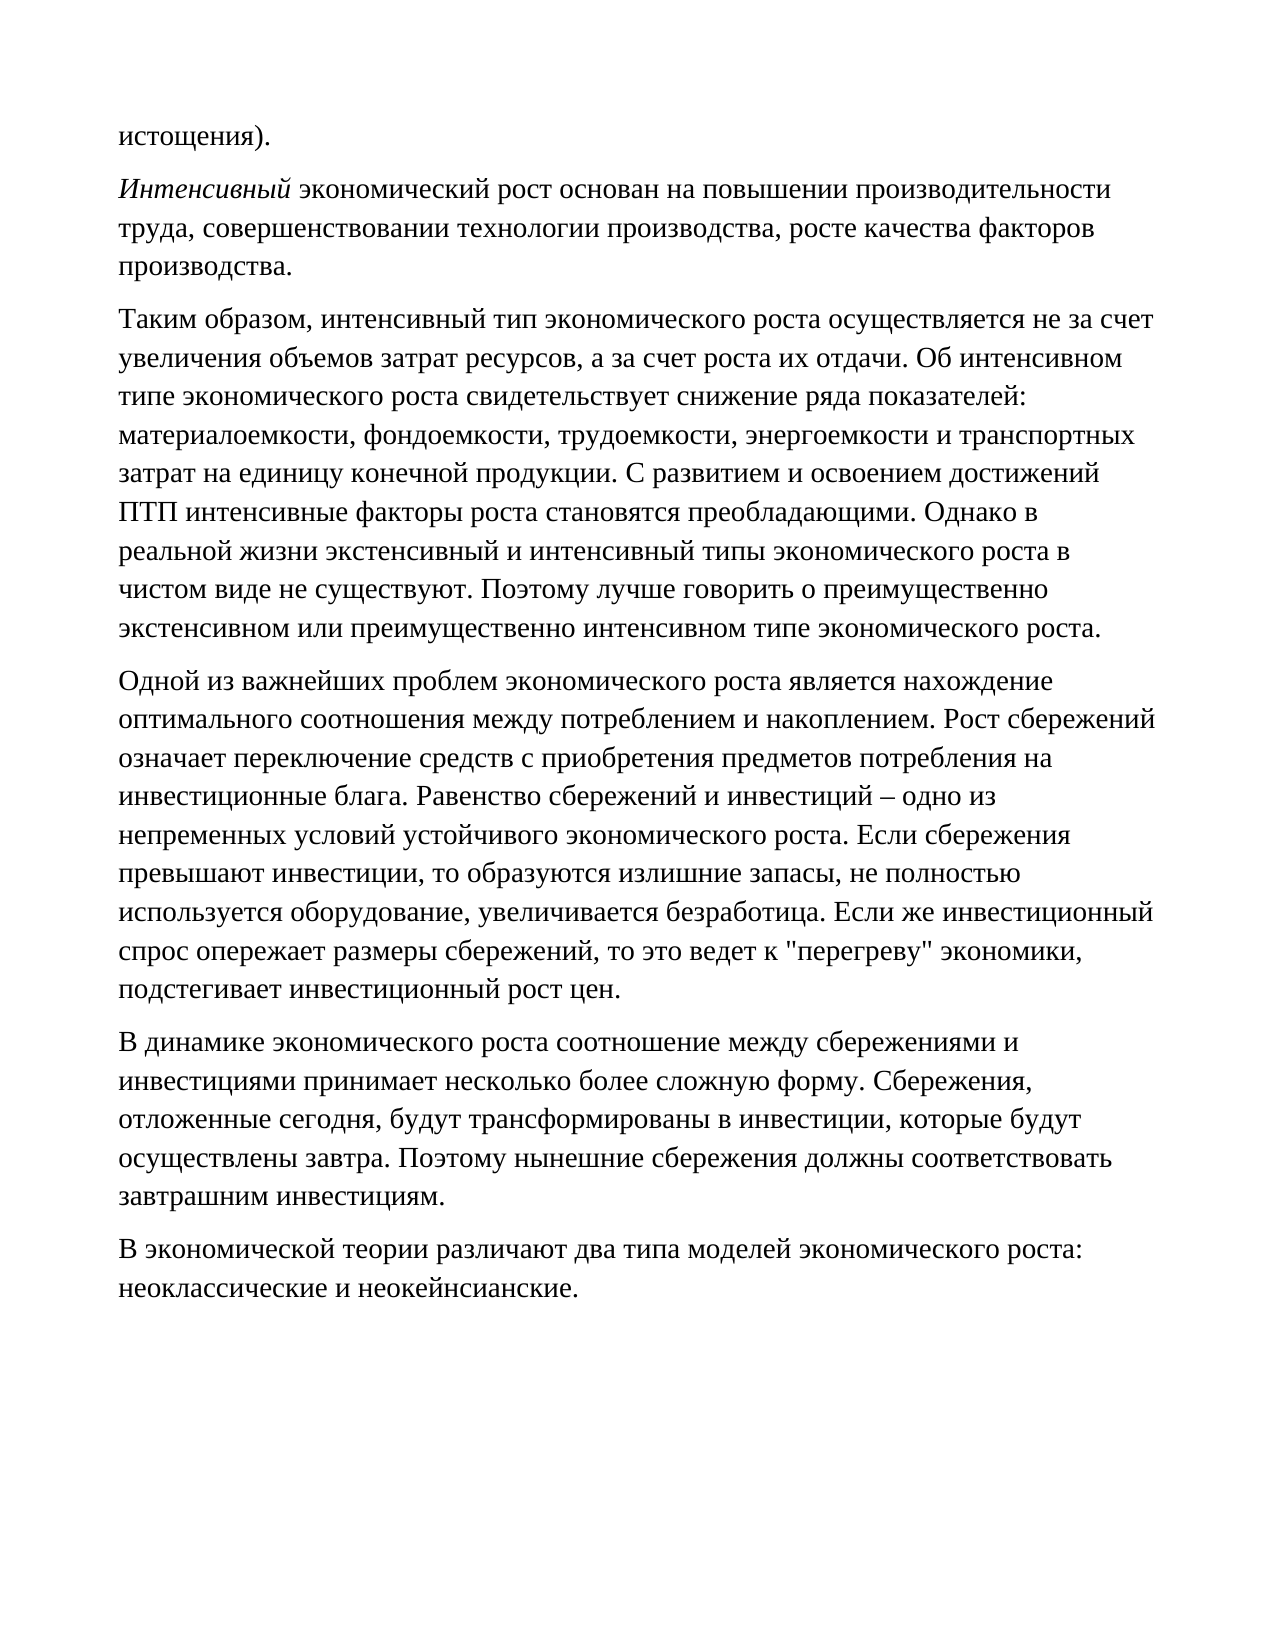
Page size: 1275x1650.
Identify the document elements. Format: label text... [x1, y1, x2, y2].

text Одной из важнейших проблем экономического роста является нахождение оптимального соотношения между потреблением и накоплением. Рост сбережений означает переключение средств с приобретения предметов потребления на инвестиционные блага. Равенство сбережений и инвестиций – одно из непременных условий устойчивого экономического роста. Если сбережения превышают инвестиции, то образуются излишние запасы, не полностью используется оборудование, увеличивается безработица. Если же инвестиционный спрос опережает размеры сбережений, то это ведет к "перегреву" экономики, подстегивает инвестиционный рост цен. [118, 663, 1157, 1005]
text Таким образом, интенсивный тип экономического роста осуществляется не за счет увеличения объемов затрат ресурсов, а за счет роста их отдачи. Об интенсивном типе экономического роста свидетельствует снижение ряда показателей: материалоемкости, фондоемкости, трудоемкости, энергоемкости и транспортных затрат на единицу конечной продукции. С развитием и освоением достижений ПТП интенсивные факторы роста становятся преобладающими. Однако в реальной жизни экстенсивный и интенсивный типы экономического роста в чистом виде не существуют. Поэтому лучше говорить о преимущественно экстенсивном или преимущественно интенсивном типе экономического роста. [118, 301, 1157, 643]
text В динамике экономического роста соотношение между сбережениями и инвестициями принимает несколько более сложную форму. Сбережения, отложенные сегодня, будут трансформированы в инвестиции, которые будут осуществлены завтра. Поэтому нынешние сбережения должны соответствовать завтрашним инвестициям. [118, 1024, 1157, 1212]
text В экономической теории различают два типа моделей экономического роста: неоклассические и неокейнсианские. [118, 1232, 1157, 1304]
text истощения). [118, 118, 1157, 152]
text Интенсивный экономический рост основан на повышении производительности труда, совершенствовании технологии производства, росте качества факторов производства. [118, 171, 1157, 282]
